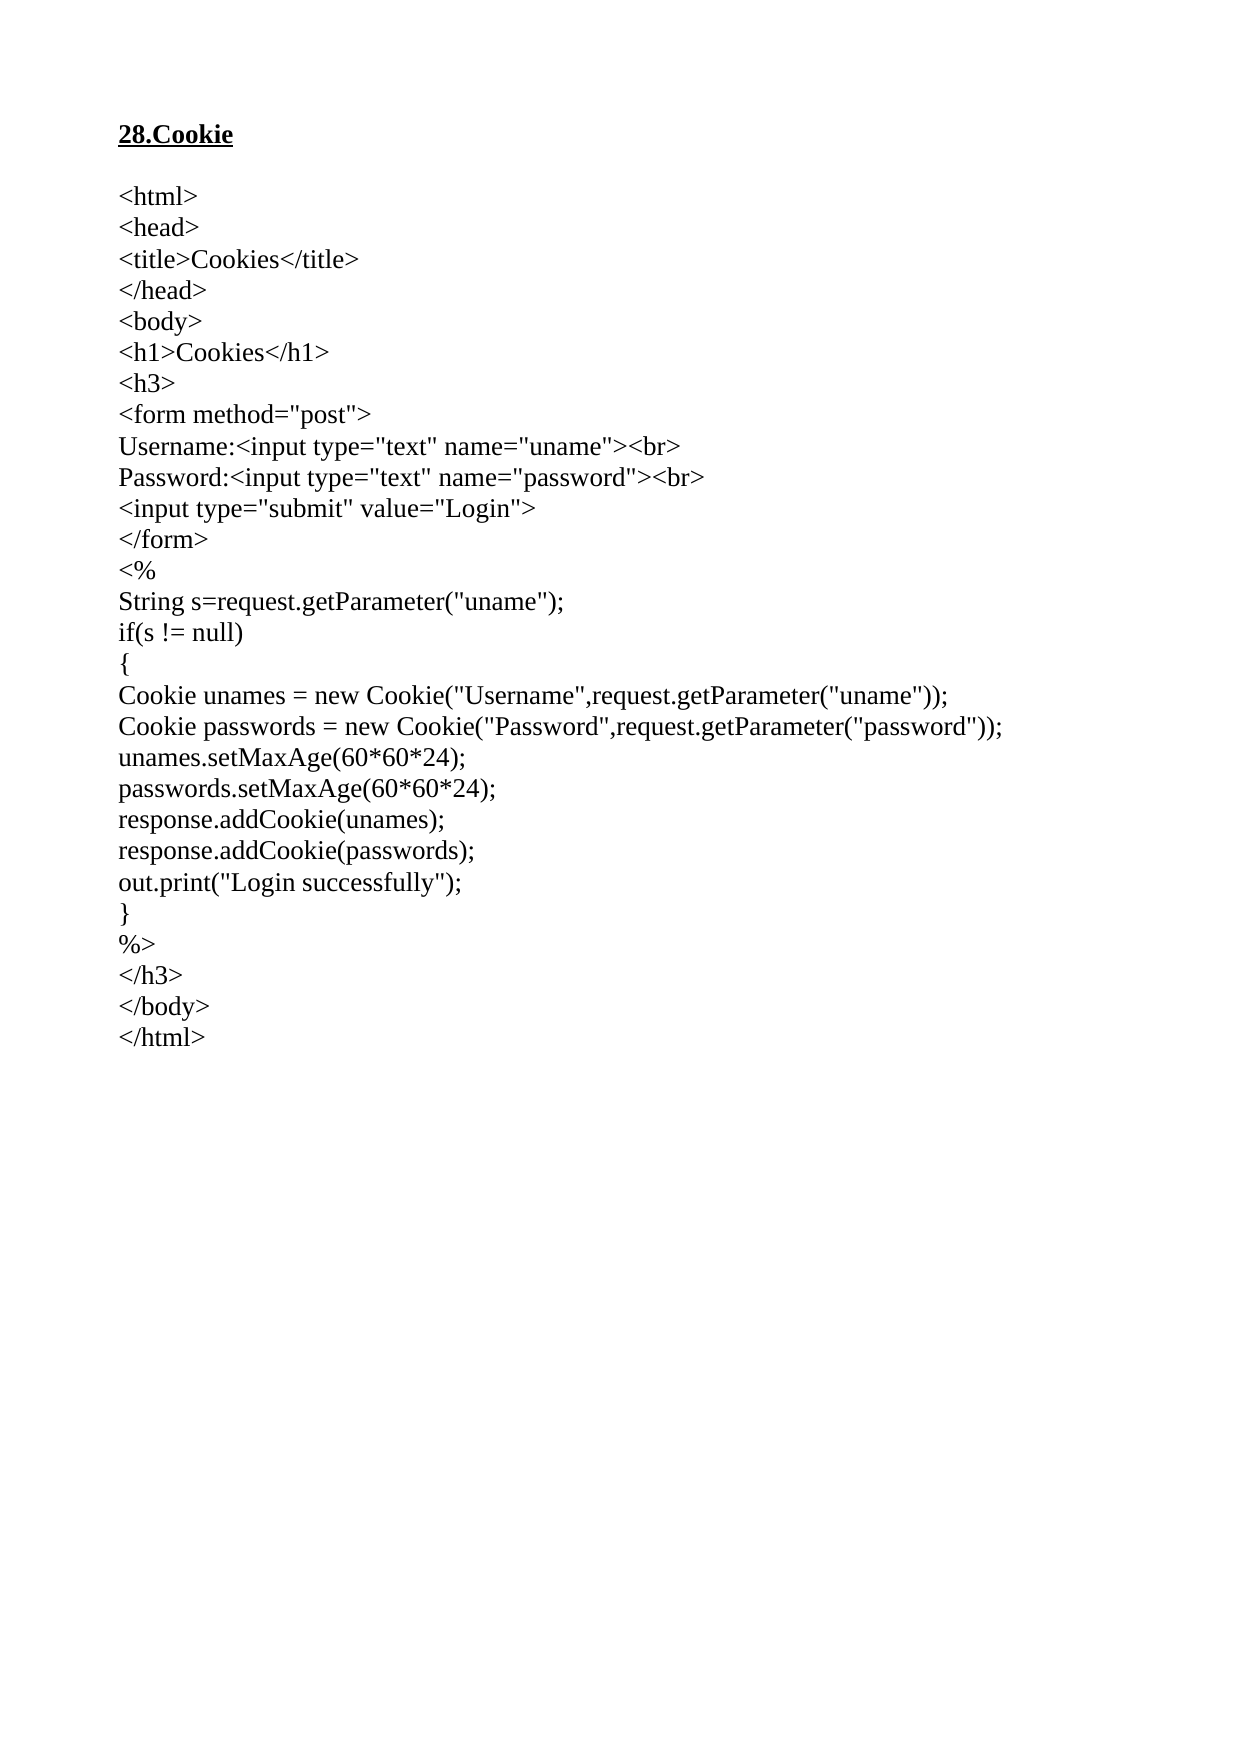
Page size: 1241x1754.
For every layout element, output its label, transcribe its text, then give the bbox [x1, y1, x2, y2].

text </head> [118, 274, 1122, 305]
text String s=request.getParameter("uname"); [118, 585, 1122, 616]
text if(s != null) [118, 616, 1122, 648]
text } [118, 897, 1122, 928]
text <html> [118, 180, 1122, 212]
text </h3> [118, 959, 1122, 990]
text Cookie unames = new Cookie("Username",request.getParameter("uname")); [118, 679, 1122, 710]
text passwords.setMaxAge(60*60*24); [118, 772, 1122, 803]
text <input type="submit" value="Login"> [118, 492, 1122, 523]
text unames.setMaxAge(60*60*24); [118, 741, 1122, 772]
text Cookie passwords = new Cookie("Password",request.getParameter("password")); [118, 710, 1122, 741]
text %> [118, 928, 1122, 959]
text <h1>Cookies</h1> [118, 336, 1122, 367]
text <title>Cookies</title> [118, 243, 1122, 274]
text <% [118, 554, 1122, 585]
text <h3> [118, 367, 1122, 398]
text response.addCookie(unames); [118, 803, 1122, 834]
text </html> [118, 1021, 1122, 1052]
text 28.Cookie [118, 118, 1122, 149]
text { [118, 648, 1122, 679]
text response.addCookie(passwords); [118, 834, 1122, 866]
text <head> [118, 212, 1122, 243]
text </body> [118, 990, 1122, 1021]
text <body> [118, 305, 1122, 336]
text </form> [118, 523, 1122, 554]
text <form method="post"> [118, 398, 1122, 429]
text Username:<input type="text" name="uname"><br> [118, 429, 1122, 461]
text out.print("Login successfully"); [118, 866, 1122, 897]
text Password:<input type="text" name="password"><br> [118, 461, 1122, 492]
